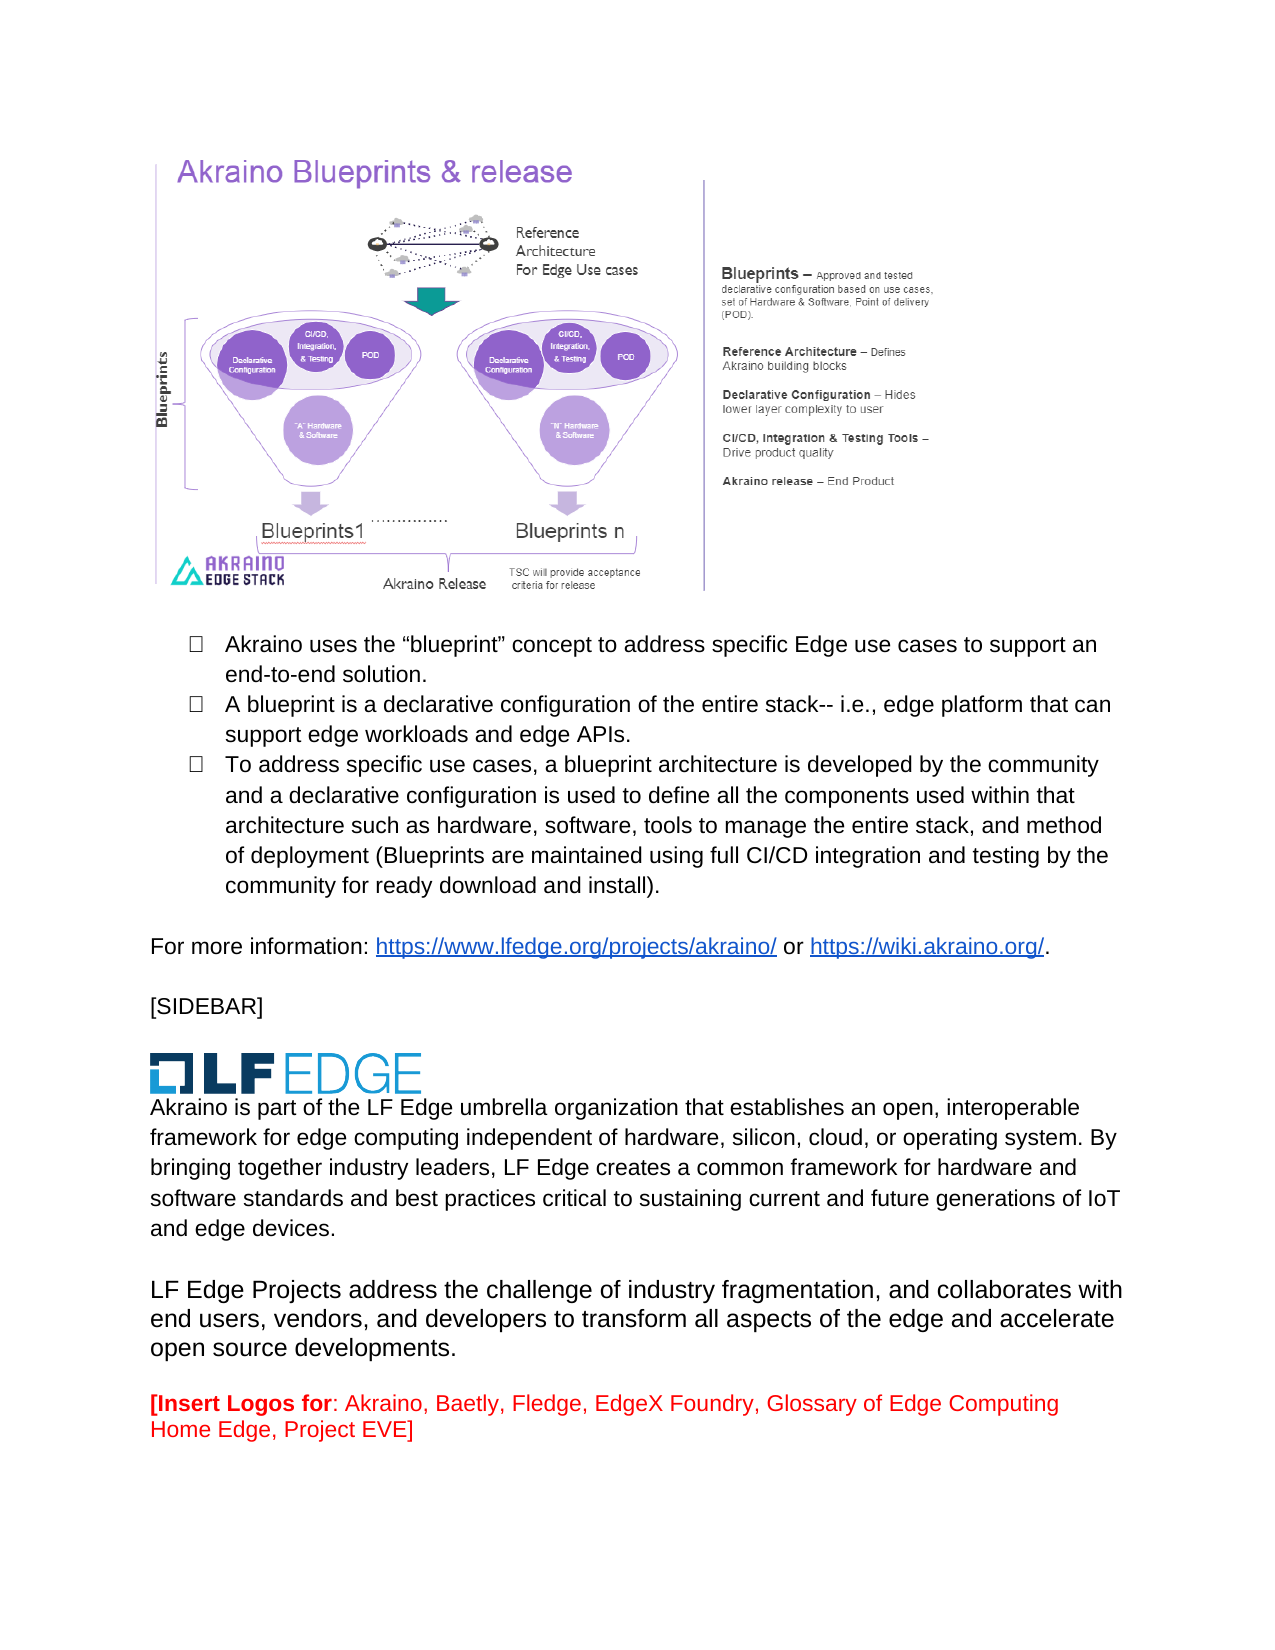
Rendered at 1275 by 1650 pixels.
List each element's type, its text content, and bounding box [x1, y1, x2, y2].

list Akraino uses the “blueprint” concept to address specific Edge use cases to support an end-to-end solution. [187, 631, 1125, 687]
list A blueprint is a declarative configuration of the entire stack-- i.e., edge platform that can support edge workloads and edge APIs. [187, 691, 1125, 748]
picture [150, 150, 951, 597]
picture [150, 1053, 422, 1094]
text LF Edge Projects address the challenge of industry fragmentation, and collaborates with end users, vendors, and developers to transform all aspects of the edge and accelerate open source developments. [150, 1275, 1125, 1361]
list To address specific use cases, a blueprint architecture is developed by the community and a declarative configuration is used to define all the components used within that architecture such as hardware, software, tools to manage the entire stack, and method of deployment (Blueprints are maintained using full CI/CD integration and testing by the community for ready download and install). [187, 751, 1125, 899]
text For more information: https://www.lfedge.org/projects/akraino/ or https://wiki.akraino.org/. [150, 933, 1125, 959]
text Akraino is part of the LF Edge umbrella organization that establishes an open, interoperable framework for edge computing independent of hardware, silicon, cloud, or operating system. By bringing together industry leaders, LF Edge creates a common framework for hardware and software standards and best practices critical to sustaining current and future generations of IoT and edge devices. [150, 1094, 1125, 1241]
text [SIDEBAR] [150, 993, 1125, 1019]
text [Insert Logos for: Akraino, Baetly, Fledge, EdgeX Foundry, Glossary of Edge Computing Home Edge, Project EVE] [150, 1390, 1125, 1443]
